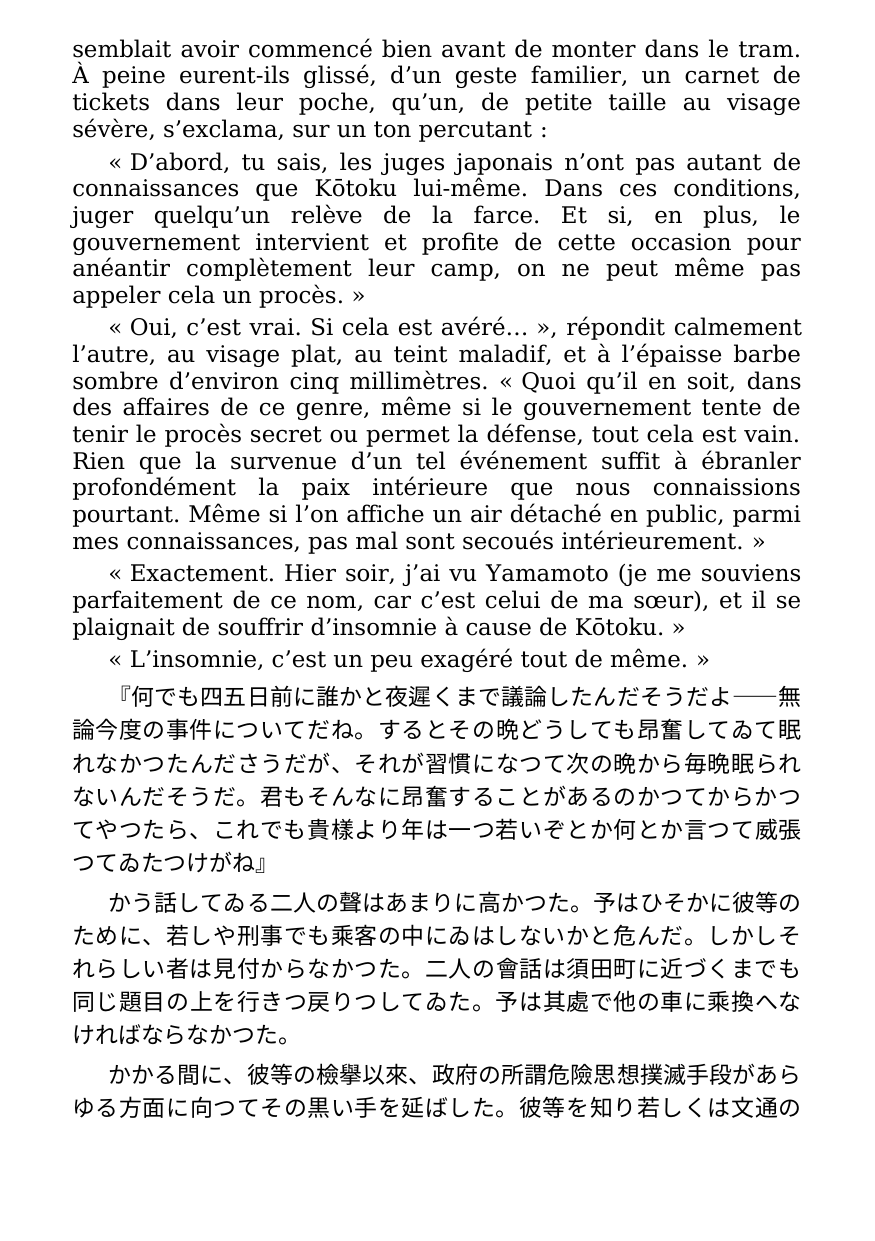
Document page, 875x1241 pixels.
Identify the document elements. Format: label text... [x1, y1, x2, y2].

text 『何でも四五日前に誰かと夜遲くまで議論したんだそうだよ――無論今度の事件についてだね。するとその晩どうしても昂奮してゐて眠れなかつたんださうだが、それが習慣になつて次の晩から毎晩眠られないんだそうだ。君もそんなに昂奮することがあるのかつてからかつてやつたら、これでも貴樣より年は一つ若いぞとか何とか言つて威張つてゐたつけがね』 [72, 679, 802, 878]
text かう話してゐる二人の聲はあまりに高かつた。予はひそかに彼等のために、若しや刑事でも乘客の中にゐはしないかと危んだ。しかしそれらしい者は見付からなかつた。二人の會話は須田町に近づくまでも同じ題目の上を行きつ戻りつしてゐた。予は其處で他の車に乘換へなければならなかつた。 [72, 884, 802, 1051]
text « Oui, c’est vrai. Si cela est avéré… », répondit calmement l’autre, au visage plat, au teint maladif, et à l’épaisse barbe sombre d’environ cinq millimètres. « Quoi qu’il en soit, dans des affaires de ce genre, même si le gouvernement tente de tenir le procès secret ou permet la défense, tout cela est vain. Rien que la survenue d’un tel événement suffit à ébranler profondément la paix intérieure que nous connaissions pourtant. Même si l’on affiche un air détaché en public, parmi mes connaissances, pas mal sont secoués intérieurement. » [72, 314, 802, 554]
text « Exactement. Hier soir, j’ai vu Yamamoto (je me souviens parfaitement de ce nom, car c’est celui de ma sœur), et il se plaignait de souffrir d’insomnie à cause de Kōtoku. » [72, 561, 802, 641]
text semblait avoir commencé bien avant de monter dans le tram. À peine eurent-ils glissé, d’un geste familier, un carnet de tickets dans leur poche, qu’un, de petite taille au visage sévère, s’exclama, sur un ton percutant : [72, 36, 802, 143]
text かかる間に、彼等の檢擧以來、政府の所謂危險思想撲滅手段があらゆる方面に向つてその黒い手を延ばした。彼等を知り若しくは文通の [72, 1056, 802, 1123]
text « L’insomnie, c’est un peu exagéré tout de même. » [72, 646, 802, 673]
text « D’abord, tu sais, les juges japonais n’ont pas autant de connaissances que Kōtoku lui-même. Dans ces conditions, juger quelqu’un relève de la farce. Et si, en plus, le gouvernement intervient et profite de cette occasion pour anéantir complètement leur camp, on ne peut même pas appeler cela un procès. » [72, 149, 802, 309]
